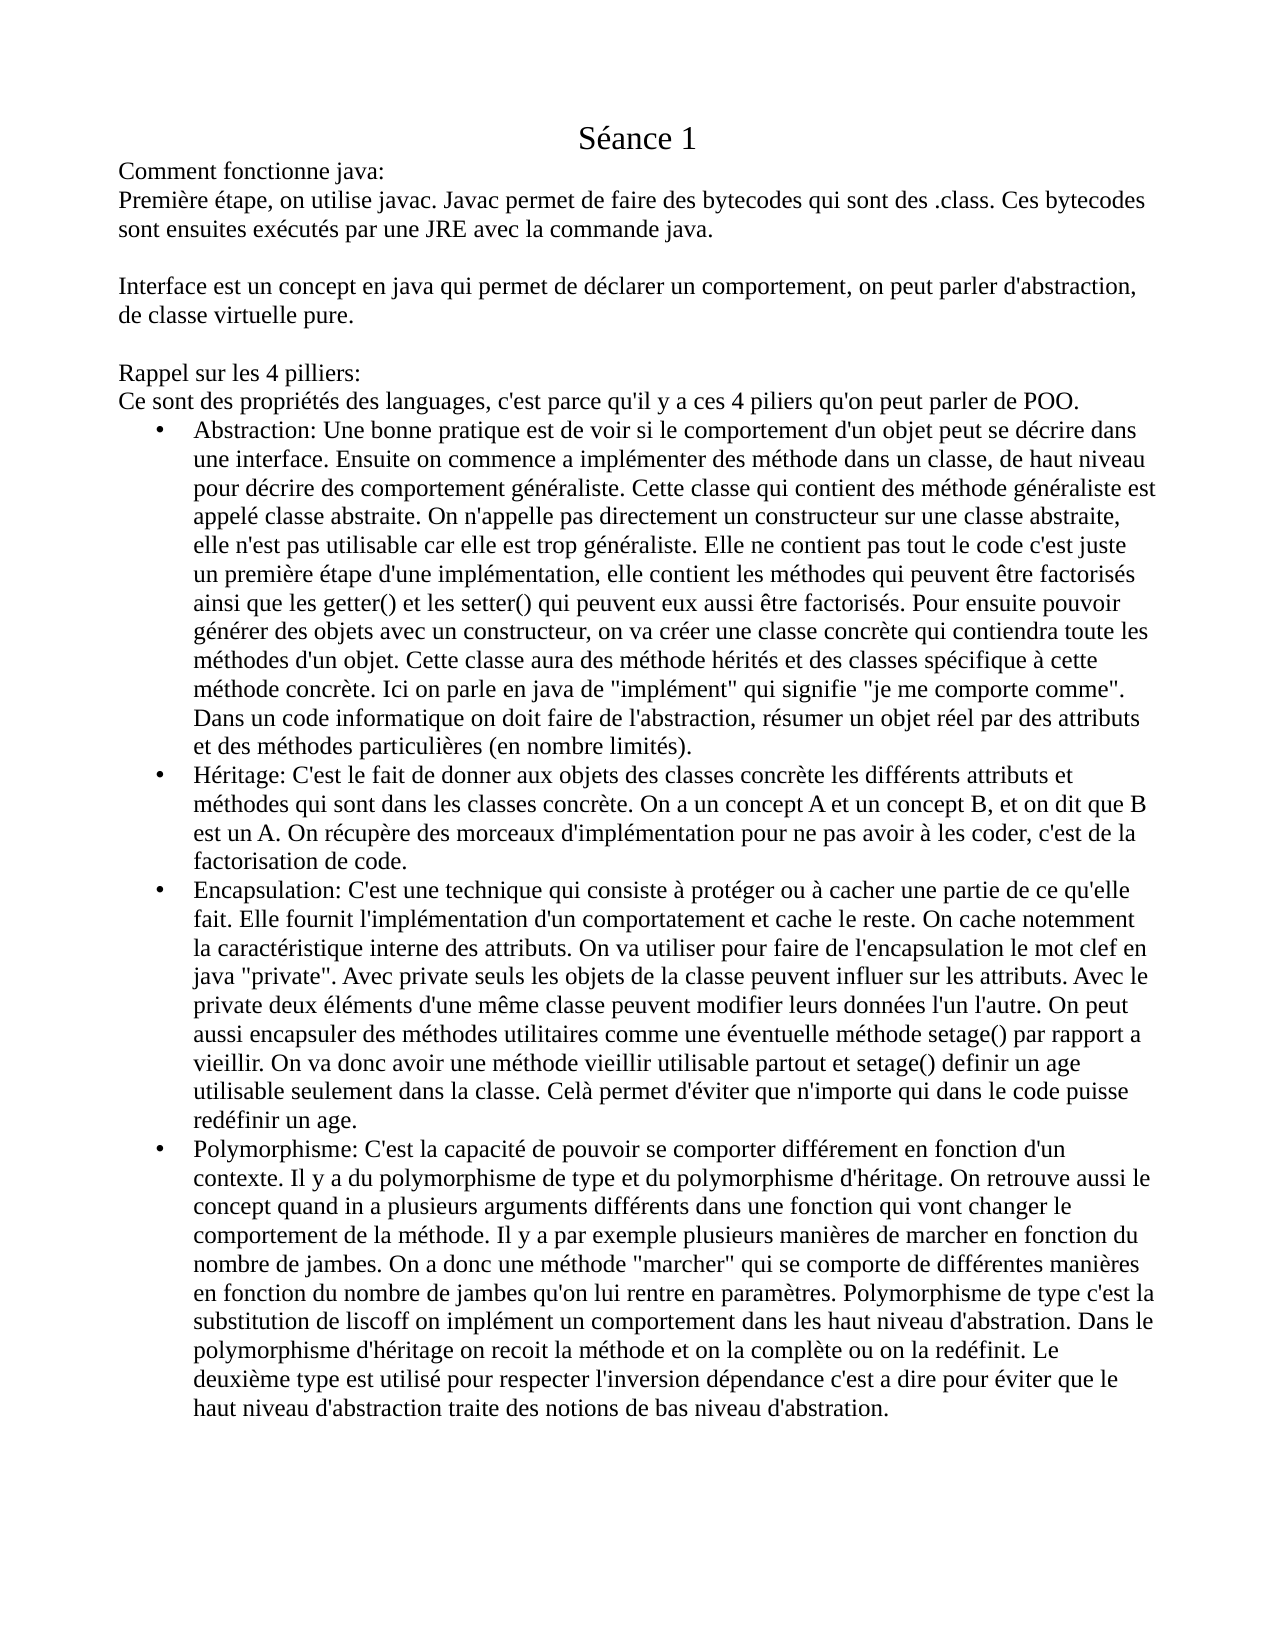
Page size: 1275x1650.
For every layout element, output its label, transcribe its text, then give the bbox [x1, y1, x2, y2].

text Interface est un concept en java qui permet de déclarer un comportement, on peut parler d'abstraction, de classe virtuelle pure. [118, 271, 1157, 329]
text Rappel sur les 4 pilliers: [118, 358, 1157, 386]
text Ce sont des propriétés des languages, c'est parce qu'il y a ces 4 piliers qu'on peut parler de POO. [118, 386, 1157, 415]
list Héritage: C'est le fait de donner aux objets des classes concrète les différents attributs et méthodes qui sont dans les classes concrète. On a un concept A et un concept B, et on dit que B est un A. On récupère des morceaux d'implémentation pour ne pas avoir à les coder, c'est de la factorisation de code. [156, 760, 1157, 875]
text Comment fonctionne java: [118, 156, 1157, 185]
text Séance 1 [118, 118, 1157, 156]
text Première étape, on utilise javac. Javac permet de faire des bytecodes qui sont des .class. Ces bytecodes sont ensuites exécutés par une JRE avec la commande java. [118, 185, 1157, 243]
list Abstraction: Une bonne pratique est de voir si le comportement d'un objet peut se décrire dans une interface. Ensuite on commence a implémenter des méthode dans un classe, de haut niveau pour décrire des comportement généraliste. Cette classe qui contient des méthode généraliste est appelé classe abstraite. On n'appelle pas directement un constructeur sur une classe abstraite, elle n'est pas utilisable car elle est trop généraliste. Elle ne contient pas tout le code c'est juste un première étape d'une implémentation, elle contient les méthodes qui peuvent être factorisés ainsi que les getter() et les setter() qui peuvent eux aussi être factorisés. Pour ensuite pouvoir générer des objets avec un constructeur, on va créer une classe concrète qui contiendra toute les méthodes d'un objet. Cette classe aura des méthode hérités et des classes spécifique à cette méthode concrète. Ici on parle en java de "implément" qui signifie "je me comporte comme". Dans un code informatique on doit faire de l'abstraction, résumer un objet réel par des attributs et des méthodes particulières (en nombre limités). [156, 415, 1157, 760]
list Polymorphisme: C'est la capacité de pouvoir se comporter différement en fonction d'un contexte. Il y a du polymorphisme de type et du polymorphisme d'héritage. On retrouve aussi le concept quand in a plusieurs arguments différents dans une fonction qui vont changer le comportement de la méthode. Il y a par exemple plusieurs manières de marcher en fonction du nombre de jambes. On a donc une méthode "marcher" qui se comporte de différentes manières en fonction du nombre de jambes qu'on lui rentre en paramètres. Polymorphisme de type c'est la substitution de liscoff on implément un comportement dans les haut niveau d'abstration. Dans le polymorphisme d'héritage on recoit la méthode et on la complète ou on la redéfinit. Le deuxième type est utilisé pour respecter l'inversion dépendance c'est a dire pour éviter que le haut niveau d'abstraction traite des notions de bas niveau d'abstration. [156, 1134, 1157, 1421]
list Encapsulation: C'est une technique qui consiste à protéger ou à cacher une partie de ce qu'elle fait. Elle fournit l'implémentation d'un comportatement et cache le reste. On cache notemment la caractéristique interne des attributs. On va utiliser pour faire de l'encapsulation le mot clef en java "private". Avec private seuls les objets de la classe peuvent influer sur les attributs. Avec le private deux éléments d'une même classe peuvent modifier leurs données l'un l'autre. On peut aussi encapsuler des méthodes utilitaires comme une éventuelle méthode setage() par rapport a vieillir. On va donc avoir une méthode vieillir utilisable partout et setage() definir un age utilisable seulement dans la classe. Celà permet d'éviter que n'importe qui dans le code puisse redéfinir un age. [156, 875, 1157, 1134]
